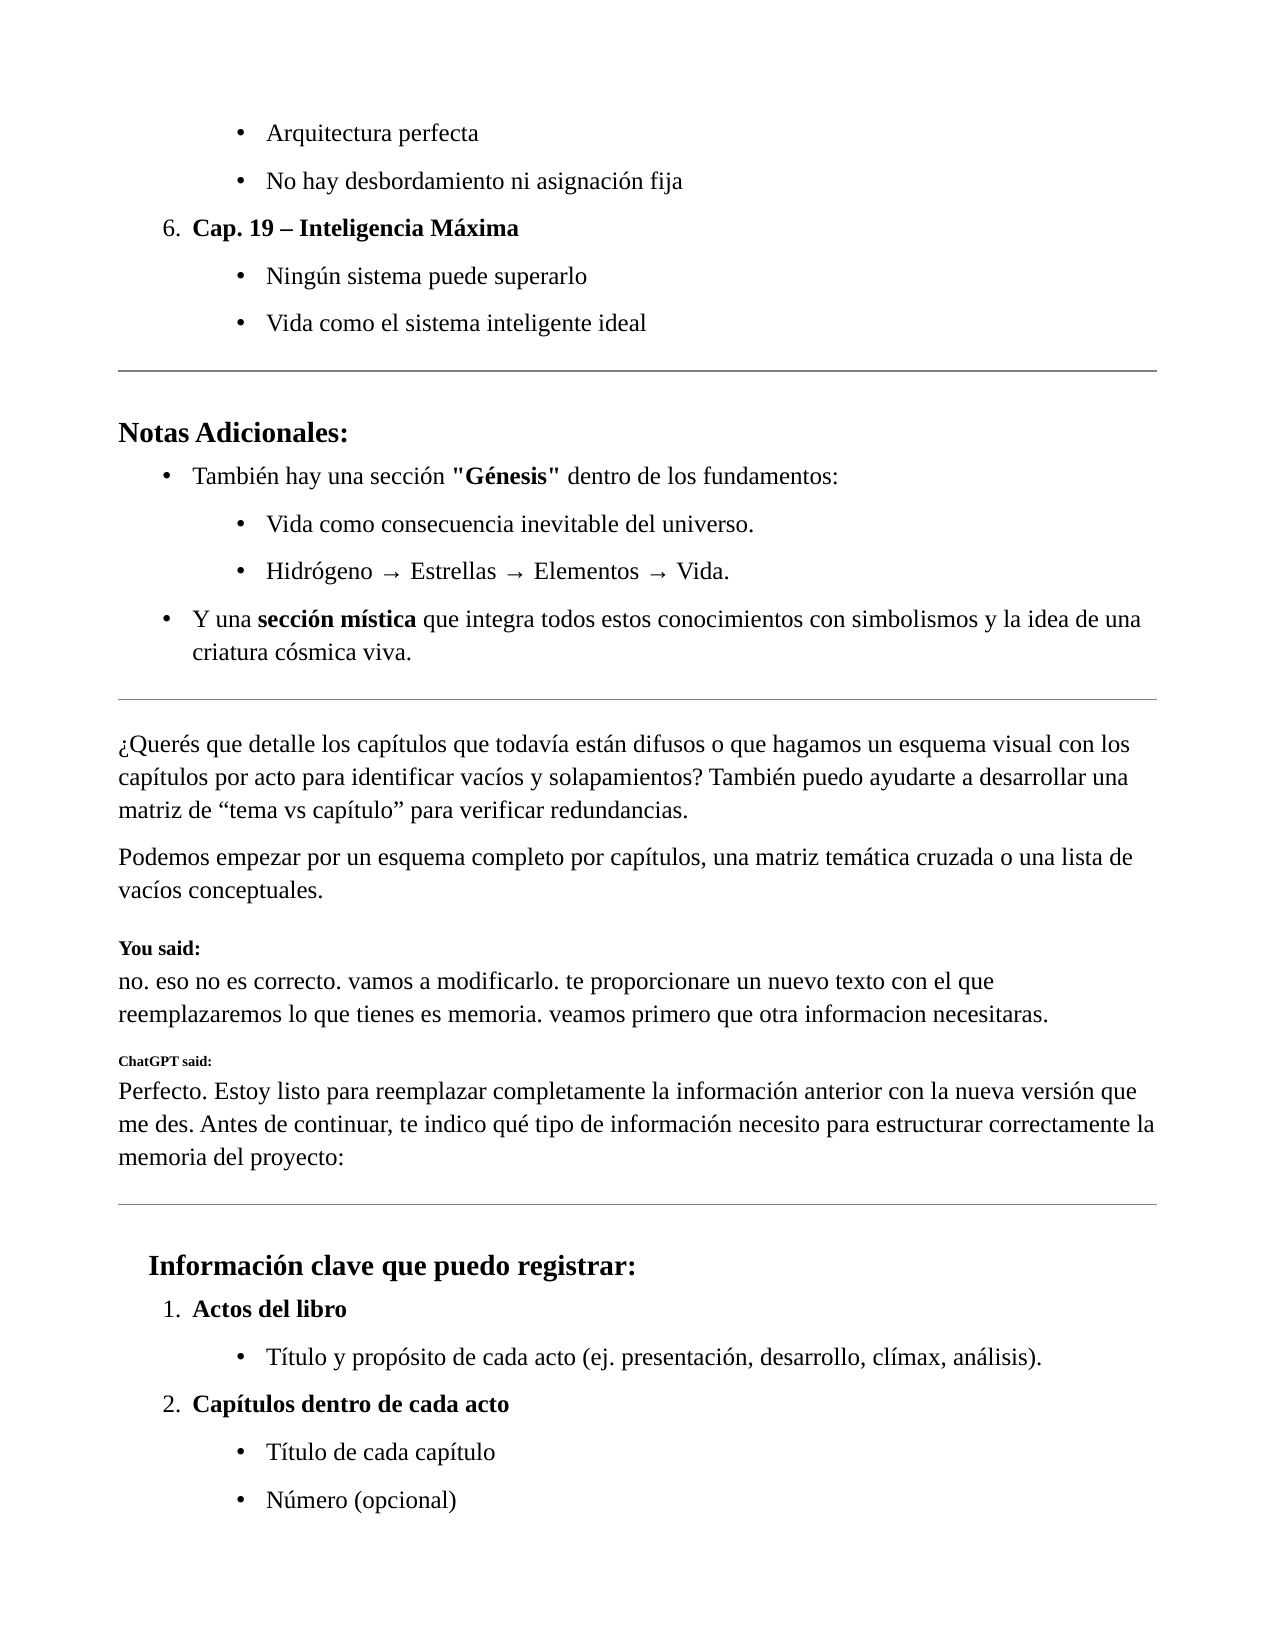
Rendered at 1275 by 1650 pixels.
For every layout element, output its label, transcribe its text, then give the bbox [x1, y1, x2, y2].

list Título de cada capítulo [236, 1437, 1157, 1466]
list Capítulos dentro de cada acto [162, 1389, 1157, 1418]
list Ningún sistema puede superarlo [236, 261, 1157, 290]
subtitle You said: [118, 936, 1157, 959]
list Vida como el sistema inteligente ideal [236, 308, 1157, 337]
list Título y propósito de cada acto (ej. presentación, desarrollo, clímax, análisis). [236, 1342, 1157, 1371]
list Arquitectura perfecta [236, 118, 1157, 147]
subtitle 🔹 Información clave que puedo registrar: [118, 1248, 1157, 1282]
list Cap. 19 – Inteligencia Máxima [162, 213, 1157, 242]
list Hidrógeno → Estrellas → Elementos → Vida. [236, 556, 1157, 585]
list Y una sección mística que integra todos estos conocimientos con simbolismos y la idea de una criatura cósmica viva. [162, 604, 1157, 666]
list No hay desbordamiento ni asignación fija [236, 166, 1157, 194]
list Número (opcional) [236, 1485, 1157, 1513]
text Perfecto. Estoy listo para reemplazar completamente la información anterior con la nueva versión que me des. Antes de continuar, te indico qué tipo de información necesito para estructurar correctamente la memoria del proyecto: [118, 1076, 1157, 1171]
text no. eso no es correcto. vamos a modificarlo. te proporcionare un nuevo texto con el que reemplazaremos lo que tienes es memoria. veamos primero que otra informacion necesitaras. [118, 966, 1157, 1028]
subtitle Notas Adicionales: [118, 415, 1157, 448]
list También hay una sección "Génesis" dentro de los fundamentos: [162, 461, 1157, 490]
text Podemos empezar por un esquema completo por capítulos, una matriz temática cruzada o una lista de vacíos conceptuales. [118, 842, 1157, 904]
list Vida como consecuencia inevitable del universo. [236, 509, 1157, 537]
subtitle ChatGPT said: [118, 1053, 1157, 1069]
list Actos del libro [162, 1294, 1157, 1323]
text ¿Querés que detalle los capítulos que todavía están difusos o que hagamos un esquema visual con los capítulos por acto para identificar vacíos y solapamientos? También puedo ayudarte a desarrollar una matriz de “tema vs capítulo” para verificar redundancias. [118, 729, 1157, 823]
